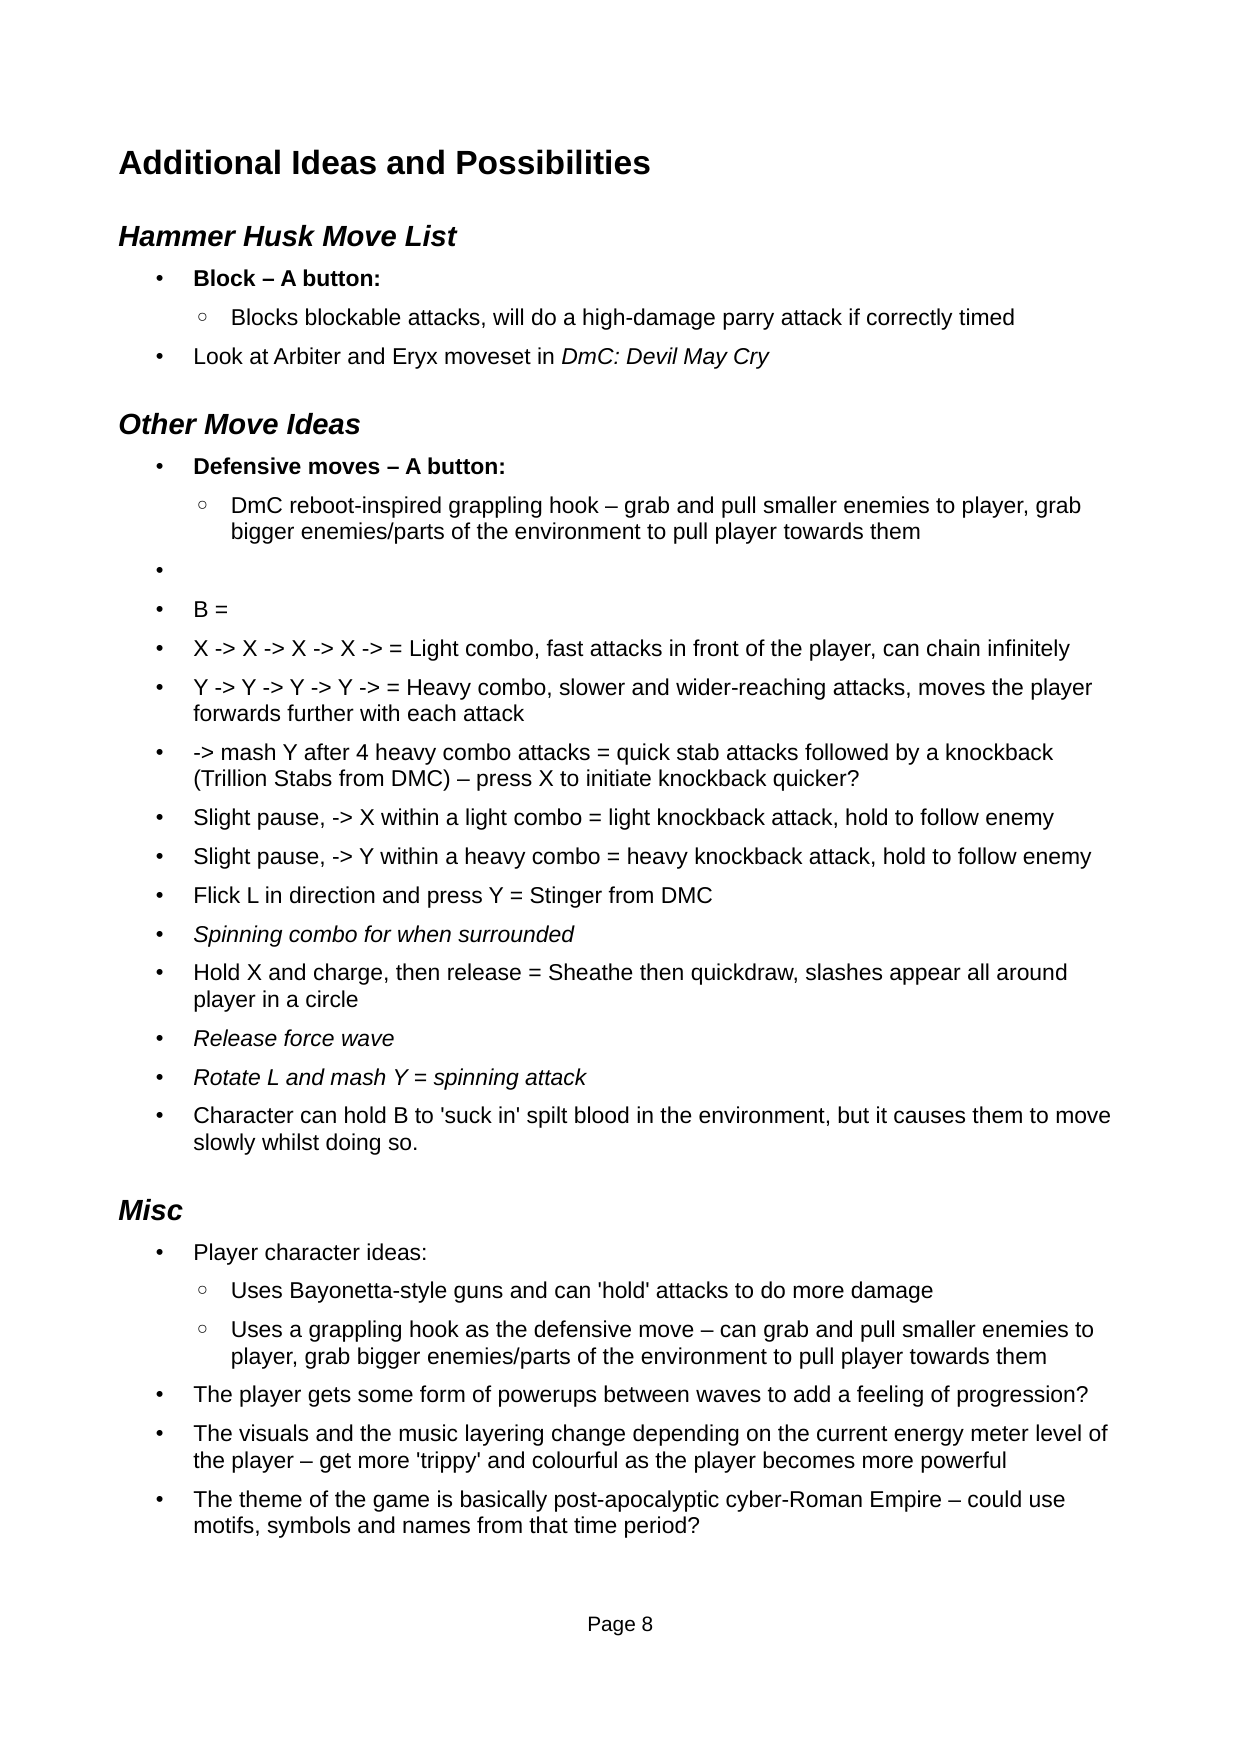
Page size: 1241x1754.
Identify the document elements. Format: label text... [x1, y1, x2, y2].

list X -> X -> X -> X -> = Light combo, fast attacks in front of the player, can chain infinitely [156, 635, 1122, 661]
list The theme of the game is basically post-apocalyptic cyber-Roman Empire – could use motifs, symbols and names from that time period? [156, 1486, 1122, 1538]
list Character can hold B to 'suck in' spilt blood in the environment, but it causes them to move slowly whilst doing so. [156, 1102, 1122, 1155]
list Release force wave [156, 1024, 1122, 1051]
list Spinning combo for when surrounded [156, 921, 1122, 947]
list DmC reboot-inspired grappling hook – grab and pull smaller enemies to player, grab bigger enemies/parts of the environment to pull player towards them [193, 492, 1122, 544]
list B = [156, 596, 1122, 622]
list Flick L in direction and press Y = Stinger from DMC [156, 882, 1122, 908]
subtitle Additional Ideas and Possibilities [118, 143, 1122, 182]
subtitle Misc [118, 1192, 1122, 1226]
list The visuals and the music layering change depending on the current energy meter level of the player – get more 'trippy' and colourful as the player becomes more powerful [156, 1420, 1122, 1473]
list Rotate L and mash Y = spinning attack [156, 1063, 1122, 1090]
list Hold X and charge, then release = Sheathe then quickdraw, slashes appear all around player in a circle [156, 959, 1122, 1012]
list Blocks blockable attacks, will do a high-damage parry attack if correctly timed [193, 304, 1122, 331]
list Uses Bayonetta-style guns and can 'hold' attacks to do more damage [193, 1277, 1122, 1304]
list Player character ideas: [156, 1238, 1122, 1265]
subtitle Hammer Husk Move List [118, 219, 1122, 253]
subtitle Other Move Ideas [118, 407, 1122, 440]
list Uses a grappling hook as the defensive move – can grab and pull smaller enemies to player, grab bigger enemies/parts of the environment to pull player towards them [193, 1316, 1122, 1369]
list Y -> Y -> Y -> Y -> = Heavy combo, slower and wider-reaching attacks, moves the player forwards further with each attack [156, 673, 1122, 726]
list Defensive moves – A button: [156, 453, 1122, 479]
list Slight pause, -> X within a light combo = light knockback attack, hold to follow enemy [156, 804, 1122, 830]
list -> mash Y after 4 heavy combo attacks = quick stab attacks followed by a knockback (Trillion Stabs from DMC) – press X to initiate knockback quicker? [156, 739, 1122, 791]
list Slight pause, -> Y within a heavy combo = heavy knockback attack, hold to follow enemy [156, 843, 1122, 869]
list The player gets some form of powerups between waves to add a feeling of progression? [156, 1381, 1122, 1408]
list Block – A button: [156, 265, 1122, 292]
list Look at Arbiter and Eryx moveset in DmC: Devil May Cry [156, 343, 1122, 369]
